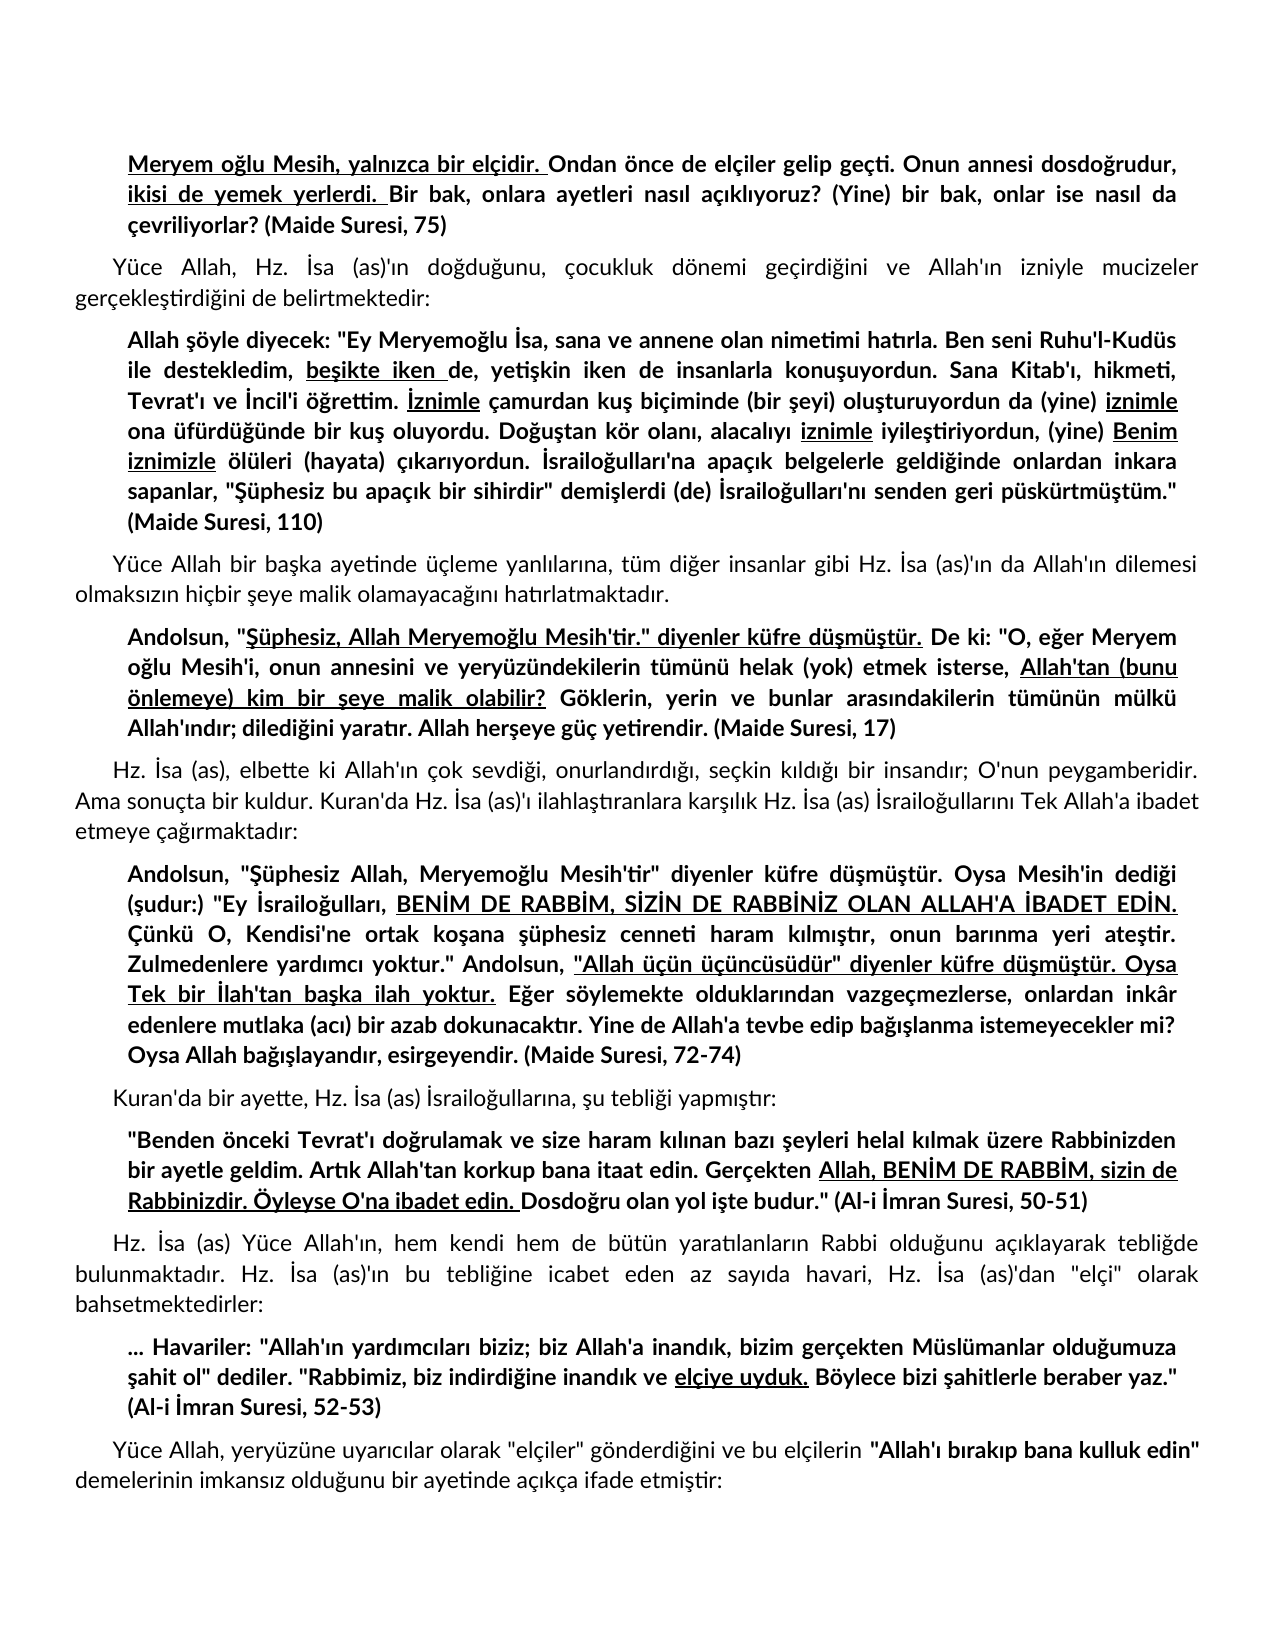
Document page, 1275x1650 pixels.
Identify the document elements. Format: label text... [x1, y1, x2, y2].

text ... Havariler: "Allah'ın yardımcıları biziz; biz Allah'a inandık, bizim gerçekten Müslümanlar olduğumuza şahit ol" dediler. "Rabbimiz, biz indirdiğine inandık ve elçiye uyduk. Böylece bizi şahitlerle beraber yaz." (Al-i İmran Suresi, 52-53) [127, 1332, 1177, 1420]
text "Benden önceki Tevrat'ı doğrulamak ve size haram kılınan bazı şeyleri helal kılmak üzere Rabbinizden bir ayetle geldim. Artık Allah'tan korkup bana itaat edin. Gerçekten Allah, BENİM DE RABBİM, sizin de Rabbinizdir. Öyleyse O'na ibadet edin. Dosdoğru olan yol işte budur." (Al-i İmran Suresi, 50-51) [127, 1126, 1177, 1214]
text Andolsun, "Şüphesiz Allah, Meryemoğlu Mesih'tir" diyenler küfre düşmüştür. Oysa Mesih'in dediği (şudur:) "Ey İsrailoğulları, BENİM DE RABBİM, SİZİN DE RABBİNİZ OLAN ALLAH'A İBADET EDİN. Çünkü O, Kendisi'ne ortak koşana şüphesiz cenneti haram kılmıştır, onun barınma yeri ateştir. Zulmedenlere yardımcı yoktur." Andolsun, "Allah üçün üçüncüsüdür" diyenler küfre düşmüştür. Oysa Tek bir İlah'tan başka ilah yoktur. Eğer söylemekte olduklarından vazgeçmezlerse, onlardan inkâr edenlere mutlaka (acı) bir azab dokunacaktır. Yine de Allah'a tevbe edip bağışlanma istemeyecekler mi? Oysa Allah bağışlayandır, esirgeyendir. (Maide Suresi, 72-74) [127, 859, 1177, 1068]
text Hz. İsa (as), elbette ki Allah'ın çok sevdiği, onurlandırdığı, seçkin kıldığı bir insandır; O'nun peygamberidir. Ama sonuçta bir kuldur. Kuran'da Hz. İsa (as)'ı ilahlaştıranlara karşılık Hz. İsa (as) İsrailoğullarını Tek Allah'a ibadet etmeye çağırmaktadır: [75, 756, 1200, 844]
text Yüce Allah, yeryüzüne uyarıcılar olarak "elçiler" gönderdiğini ve bu elçilerin "Allah'ı bırakıp bana kulluk edin" demelerinin imkansız olduğunu bir ayetinde açıkça ifade etmiştir: [75, 1435, 1200, 1493]
text Andolsun, "Şüphesiz, Allah Meryemoğlu Mesih'tir." diyenler küfre düşmüştür. De ki: "O, eğer Meryem oğlu Mesih'i, onun annesini ve yeryüzündekilerin tümünü helak (yok) etmek isterse, Allah'tan (bunu önlemeye) kim bir şeye malik olabilir? Göklerin, yerin ve bunlar arasındakilerin tümünün mülkü Allah'ındır; dilediğini yaratır. Allah herşeye güç yetirendir. (Maide Suresi, 17) [127, 623, 1177, 741]
text Hz. İsa (as) Yüce Allah'ın, hem kendi hem de bütün yaratılanların Rabbi olduğunu açıklayarak tebliğde bulunmaktadır. Hz. İsa (as)'ın bu tebliğine icabet eden az sayıda havari, Hz. İsa (as)'dan "elçi" olarak bahsetmektedirler: [75, 1229, 1200, 1317]
text Yüce Allah bir başka ayetinde üçleme yanlılarına, tüm diğer insanlar gibi Hz. İsa (as)'ın da Allah'ın dilemesi olmaksızın hiçbir şeye malik olamayacağını hatırlatmaktadır. [75, 550, 1200, 608]
text Allah şöyle diyecek: "Ey Meryemoğlu İsa, sana ve annene olan nimetimi hatırla. Ben seni Ruhu'l-Kudüs ile destekledim, beşikte iken de, yetişkin iken de insanlarla konuşuyordun. Sana Kitab'ı, hikmeti, Tevrat'ı ve İncil'i öğrettim. İznimle çamurdan kuş biçiminde (bir şeyi) oluşturuyordun da (yine) iznimle ona üfürdüğünde bir kuş oluyordu. Doğuştan kör olanı, alacalıyı iznimle iyileştiriyordun, (yine) Benim iznimizle ölüleri (hayata) çıkarıyordun. İsrailoğulları'na apaçık belgelerle geldiğinde onlardan inkara sapanlar, "Şüphesiz bu apaçık bir sihirdir" demişlerdi (de) İsrailoğulları'nı senden geri püskürtmüştüm." (Maide Suresi, 110) [127, 326, 1177, 535]
text Kuran'da bir ayette, Hz. İsa (as) İsrailoğullarına, şu tebliği yapmıştır: [75, 1083, 1200, 1111]
text Meryem oğlu Mesih, yalnızca bir elçidir. Ondan önce de elçiler gelip geçti. Onun annesi dosdoğrudur, ikisi de yemek yerlerdi. Bir bak, onlara ayetleri nasıl açıklıyoruz? (Yine) bir bak, onlar ise nasıl da çevriliyorlar? (Maide Suresi, 75) [127, 150, 1177, 238]
text Yüce Allah, Hz. İsa (as)'ın doğduğunu, çocukluk dönemi geçirdiğini ve Allah'ın izniyle mucizeler gerçekleştirdiğini de belirtmektedir: [75, 253, 1200, 311]
